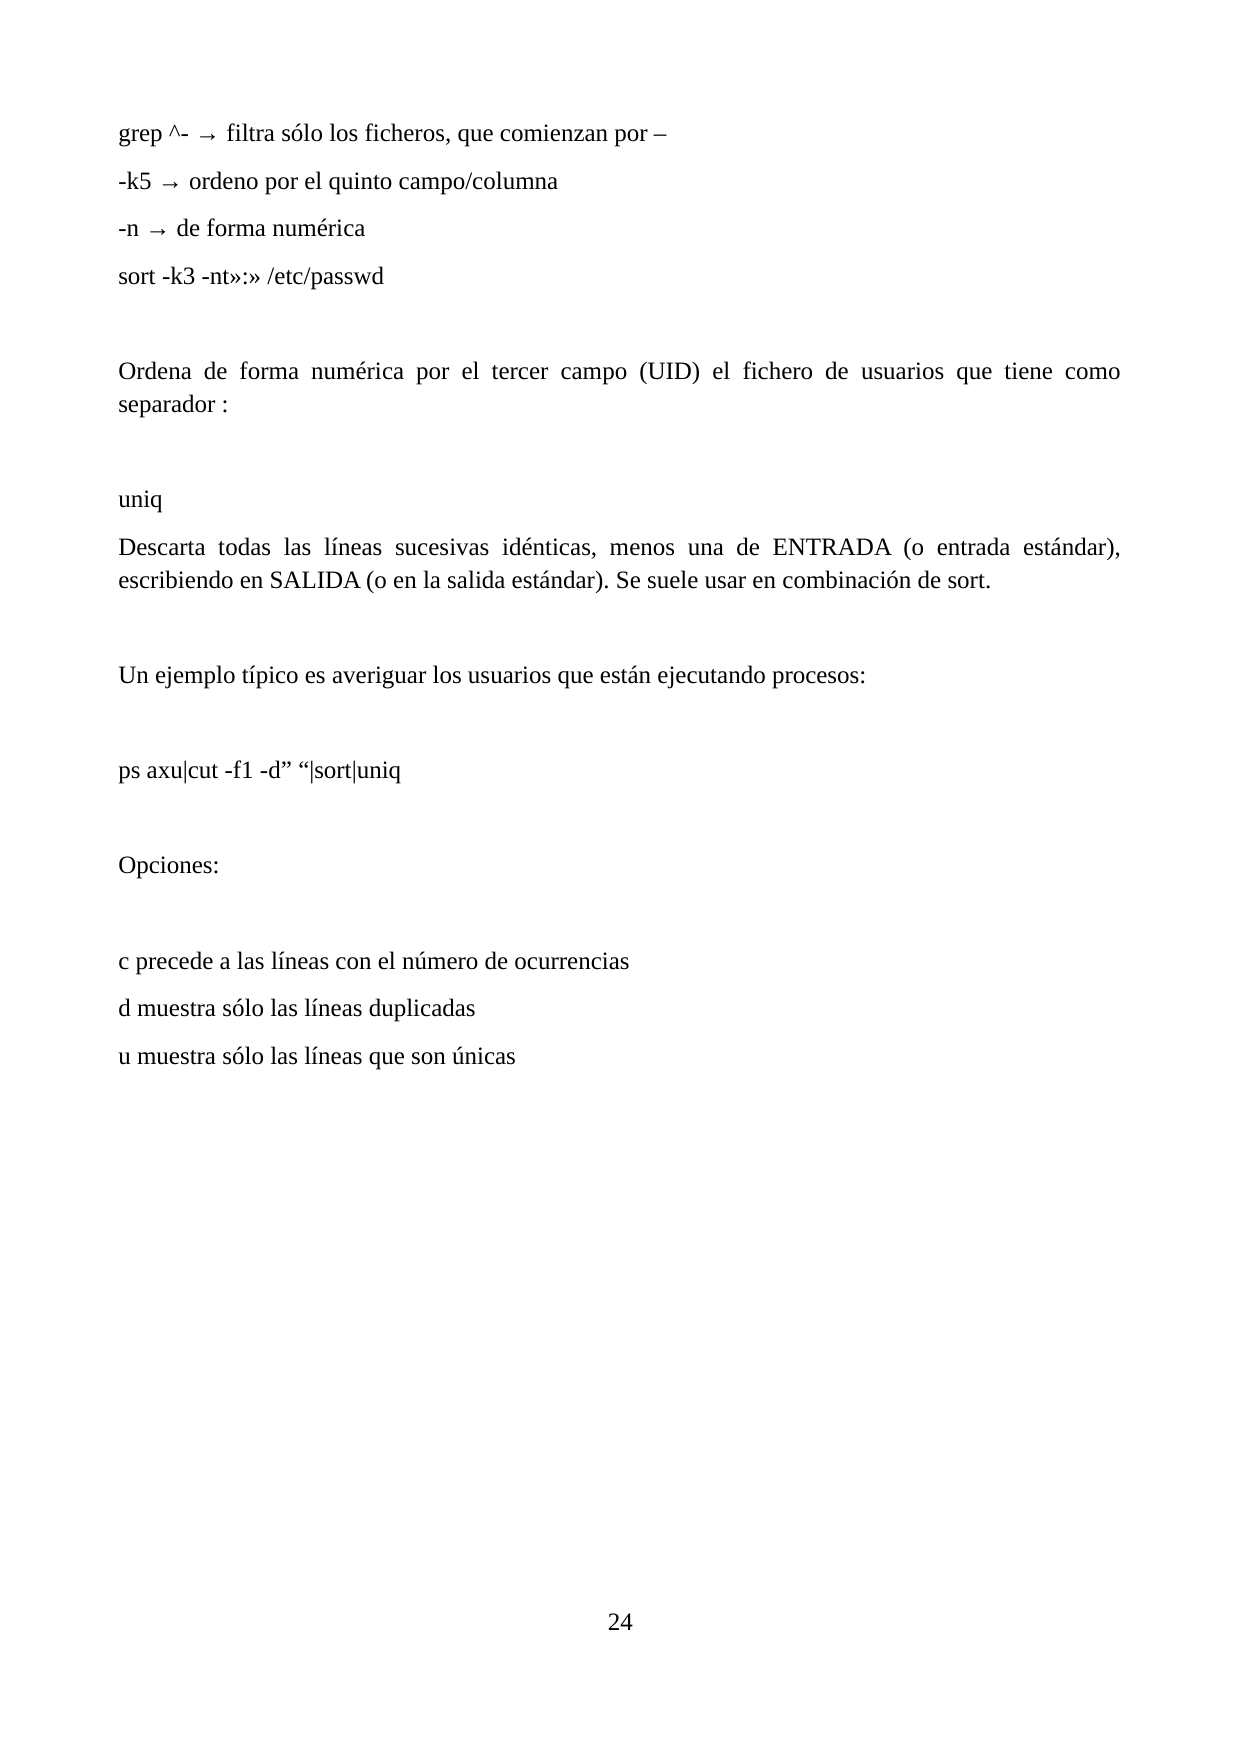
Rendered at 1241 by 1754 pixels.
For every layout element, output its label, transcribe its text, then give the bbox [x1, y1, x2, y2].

text -k5 → ordeno por el quinto campo/columna [118, 166, 1122, 194]
text Ordena de forma numérica por el tercer campo (UID) el fichero de usuarios que tiene como separador : [118, 356, 1122, 418]
text Un ejemplo típico es averiguar los usuarios que están ejecutando procesos: [118, 660, 1122, 689]
text sort -k3 -nt»:» /etc/passwd [118, 261, 1122, 290]
text u muestra sólo las líneas que son únicas [118, 1041, 1122, 1070]
text -n → de forma numérica [118, 213, 1122, 242]
text Opciones: [118, 851, 1122, 879]
text grep ^- → filtra sólo los ficheros, que comienzan por – [118, 118, 1122, 147]
text uniq [118, 484, 1122, 513]
text Descarta todas las líneas sucesivas idénticas, menos una de ENTRADA (o entrada estándar), escribiendo en SALIDA (o en la salida estándar). Se suele usar en combinación de sort. [118, 532, 1122, 594]
text d muestra sólo las líneas duplicadas [118, 993, 1122, 1022]
text ps axu|cut -f1 -d” “|sort|uniq [118, 755, 1122, 784]
text c precede a las líneas con el número de ocurrencias [118, 946, 1122, 974]
